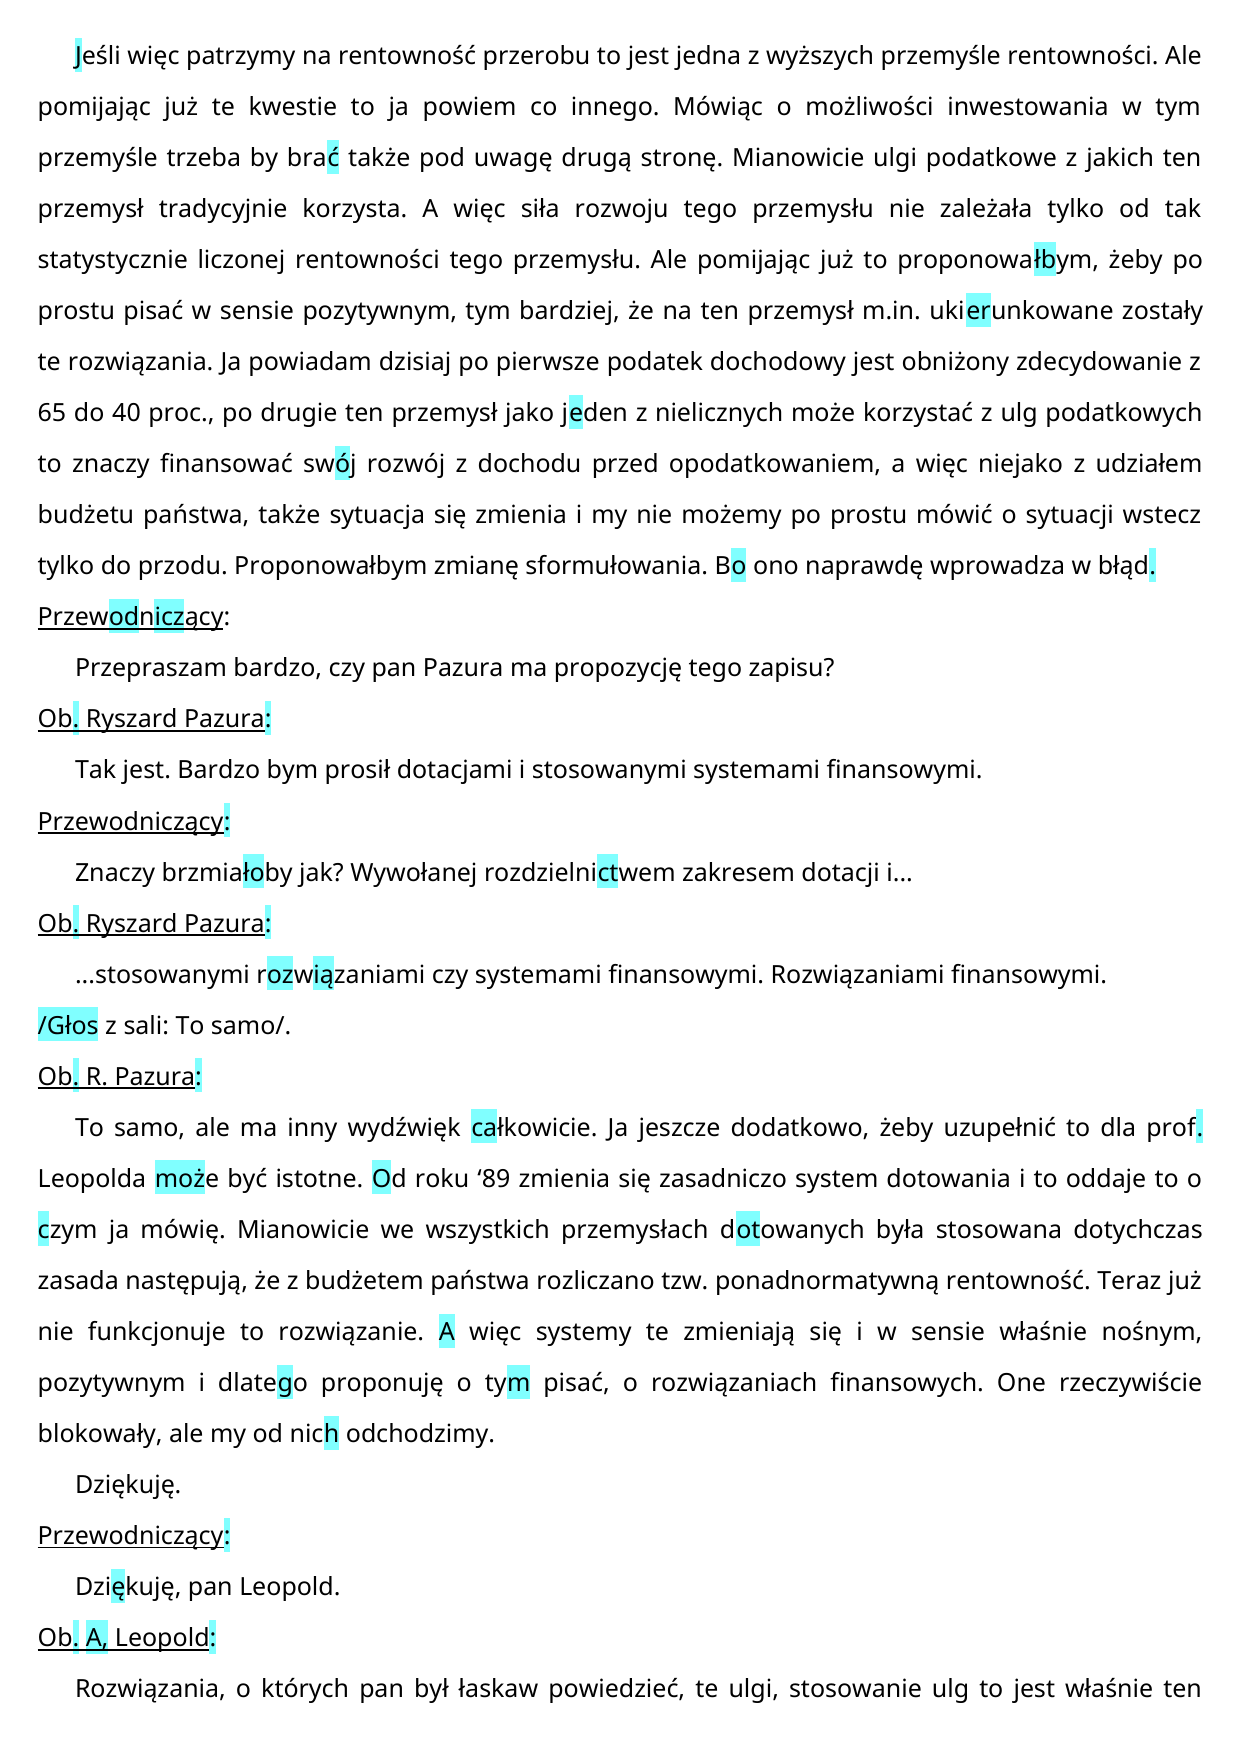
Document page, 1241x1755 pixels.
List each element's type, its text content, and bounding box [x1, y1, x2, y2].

text Dziękuję, pan Leopold. [37, 1569, 1203, 1603]
text To samo, ale ma inny wydźwięk całkowicie. Ja jeszcze dodatkowo, żeby uzupełnić to dla prof. Leopolda może być istotne. Od roku ‘89 zmienia się zasadniczo system dotowania i to oddaje to o czym ja mówię. Mianowicie we wszystkich przemysłach dotowanych była stosowana dotychczas zasada następują, że z budżetem państwa rozliczano tzw. ponadnormatywną rentowność. Teraz już nie funkcjonuje to rozwiązanie. A więc systemy te zmieniają się i w sensie właśnie nośnym, pozytywnym i dlatego proponuję o tym pisać, o rozwiązaniach finansowych. One rzeczywiście blokowały, ale my od nich odchodzimy. [37, 1109, 1203, 1450]
text Przewodniczący: [37, 599, 1203, 633]
text Przewodniczący: [37, 803, 1203, 837]
text Przewodniczący: [37, 1518, 1203, 1552]
text /Głos z sali: To samo/. [37, 1007, 1203, 1041]
text Jeśli więc patrzymy na rentowność przerobu to jest jedna z wyższych przemyśle rentowności. Ale pomijając już te kwestie to ja powiem co innego. Mówiąc o możliwości inwestowania w tym przemyśle trzeba by brać także pod uwagę drugą stronę. Mianowicie ulgi podatkowe z jakich ten przemysł tradycyjnie korzysta. A więc siła rozwoju tego przemysłu nie zależała tylko od tak statystycznie liczonej rentowności tego przemysłu. Ale pomijając już to proponowałbym, żeby po prostu pisać w sensie pozytywnym, tym bardziej, że na ten przemysł m.in. ukierunkowane zostały te rozwiązania. Ja powiadam dzisiaj po pierwsze podatek dochodowy jest obniżony zdecydowanie z 65 do 40 proc., po drugie ten przemysł jako jeden z nielicznych może korzystać z ulg podatkowych to znaczy finansować swój rozwój z dochodu przed opodatkowaniem, a więc niejako z udziałem budżetu państwa, także sytuacja się zmienia i my nie możemy po prostu mówić o sytuacji wstecz tylko do przodu. Proponowałbym zmianę sformułowania. Bo ono naprawdę wprowadza w błąd. [37, 37, 1203, 582]
text ...stosowanymi rozwiązaniami czy systemami finansowymi. Rozwiązaniami finansowymi. [37, 956, 1203, 990]
text Przepraszam bardzo, czy pan Pazura ma propozycję tego zapisu? [37, 650, 1203, 684]
text Ob. Ryszard Pazura: [37, 701, 1203, 735]
text Tak jest. Bardzo bym prosił dotacjami i stosowanymi systemami finansowymi. [37, 752, 1203, 786]
text Ob. Ryszard Pazura: [37, 905, 1203, 939]
text Znaczy brzmiałoby jak? Wywołanej rozdzielnictwem zakresem dotacji i... [37, 854, 1203, 888]
text Dziękuję. [37, 1467, 1203, 1501]
text Ob. A, Leopold: [37, 1620, 1203, 1654]
text Ob. R. Pazura: [37, 1058, 1203, 1092]
text Rozwiązania, o których pan był łaskaw powiedzieć, te ulgi, stosowanie ulg to jest właśnie ten [37, 1671, 1203, 1705]
